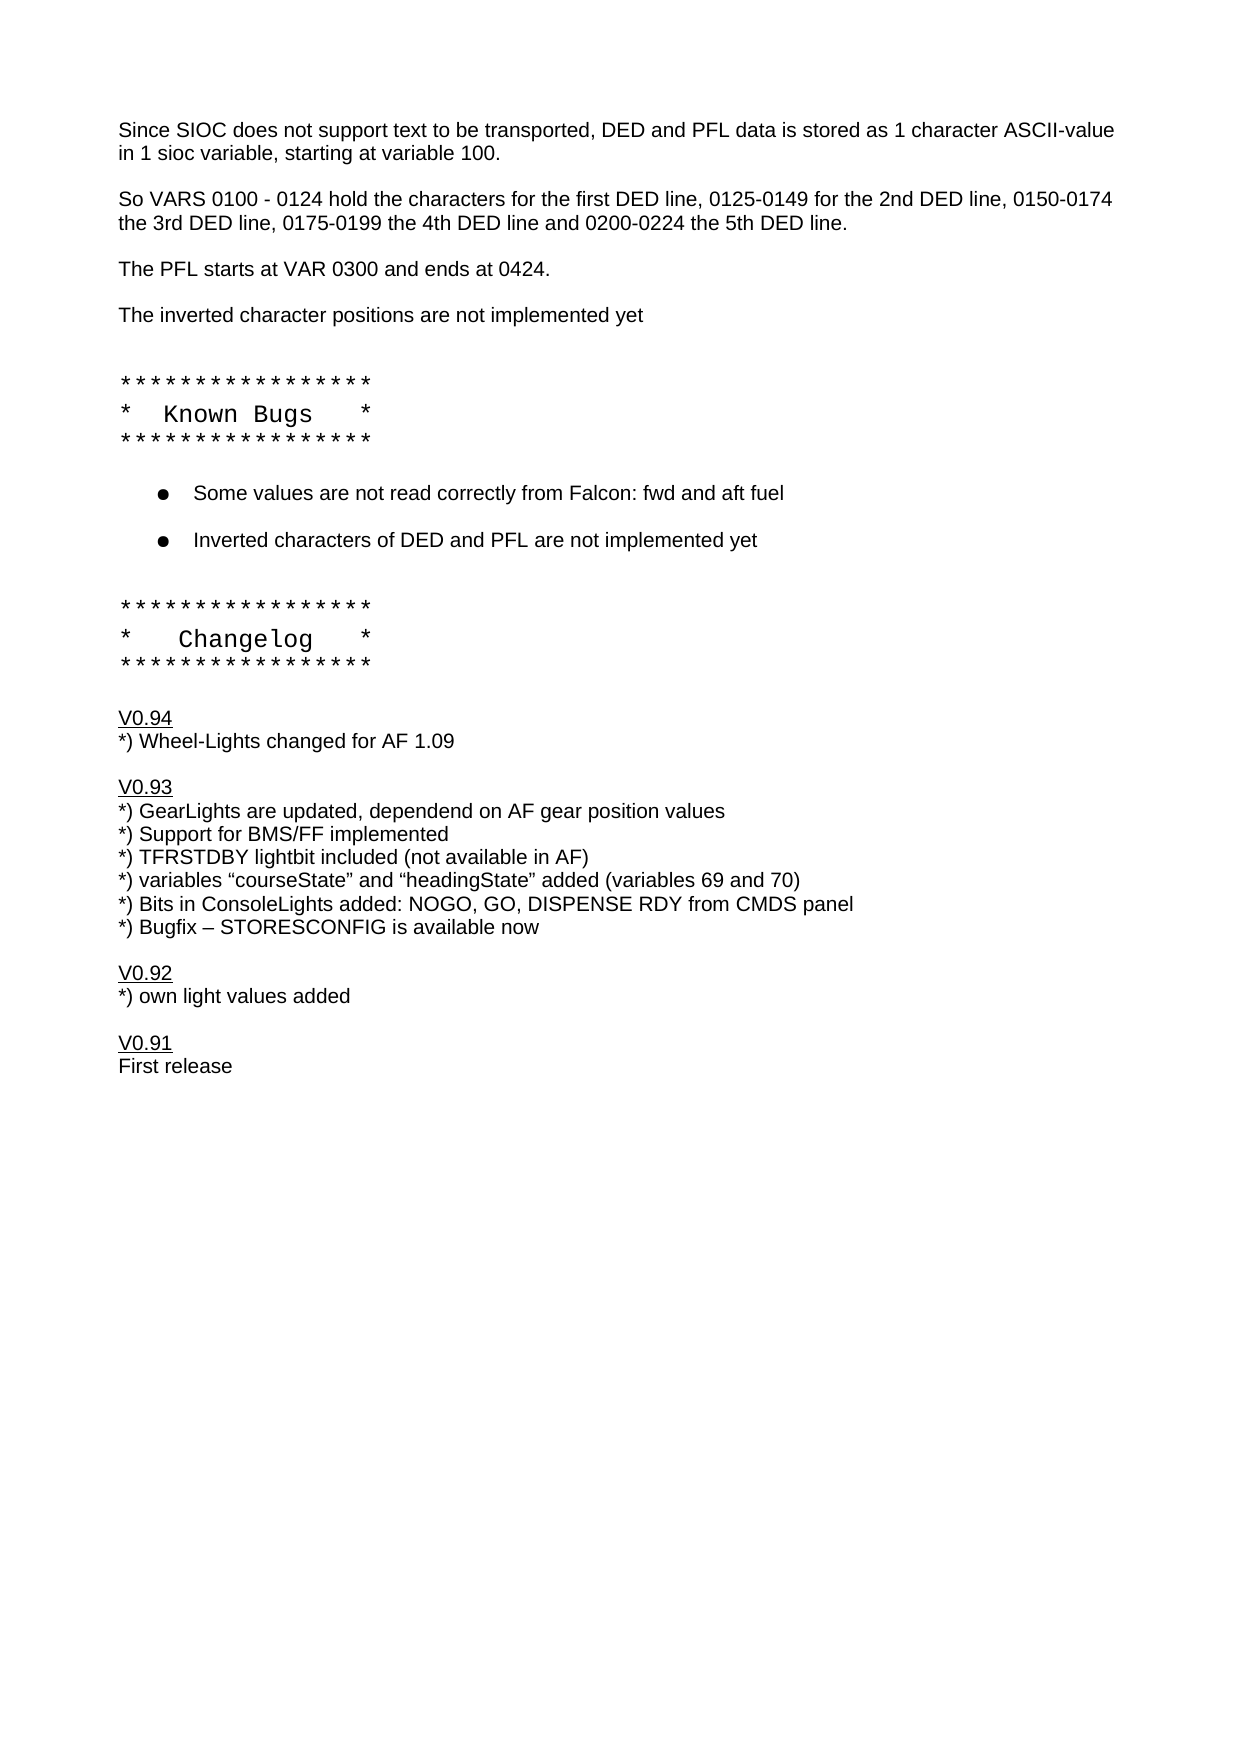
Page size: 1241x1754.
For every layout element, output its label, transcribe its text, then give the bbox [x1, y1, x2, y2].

list Inverted characters of DED and PFL are not implemented yet [156, 528, 1122, 552]
subtitle ***************** [118, 430, 1122, 459]
text *) Bits in ConsoleLights added: NOGO, GO, DISPENSE RDY from CMDS panel [118, 892, 1122, 915]
text The PFL starts at VAR 0300 and ends at 0424. [118, 257, 1122, 281]
subtitle ***************** [118, 598, 1122, 626]
text *) variables “courseState” and “headingState” added (variables 69 and 70) [118, 869, 1122, 892]
text So VARS 0100 - 0124 hold the characters for the first DED line, 0125-0149 for the 2nd DED line, 0150-0174 the 3rd DED line, 0175-0199 the 4th DED line and 0200-0224 the 5th DED line. [118, 188, 1122, 234]
text V0.94 [118, 706, 1122, 729]
text First release [118, 1055, 1122, 1078]
text *) Support for BMS/FF implemented [118, 822, 1122, 846]
subtitle ***************** [118, 374, 1122, 402]
text V0.93 [118, 776, 1122, 799]
text *) own light values added [118, 985, 1122, 1008]
text V0.91 [118, 1031, 1122, 1055]
text *) TFRSTDBY lightbit included (not available in AF) [118, 846, 1122, 869]
text *) Wheel-Lights changed for AF 1.09 [118, 729, 1122, 753]
list Some values are not read correctly from Falcon: fwd and aft fuel [156, 482, 1122, 505]
subtitle * Known Bugs * [118, 402, 1122, 430]
text Since SIOC does not support text to be transported, DED and PFL data is stored as 1 character ASCII-value in 1 sioc variable, starting at variable 100. [118, 118, 1122, 164]
text V0.92 [118, 962, 1122, 985]
text *) Bugfix – STORESCONFIG is available now [118, 915, 1122, 938]
subtitle * Changelog * [118, 626, 1122, 655]
text The inverted character positions are not implemented yet [118, 304, 1122, 327]
text *) GearLights are updated, dependend on AF gear position values [118, 799, 1122, 822]
subtitle ***************** [118, 655, 1122, 683]
